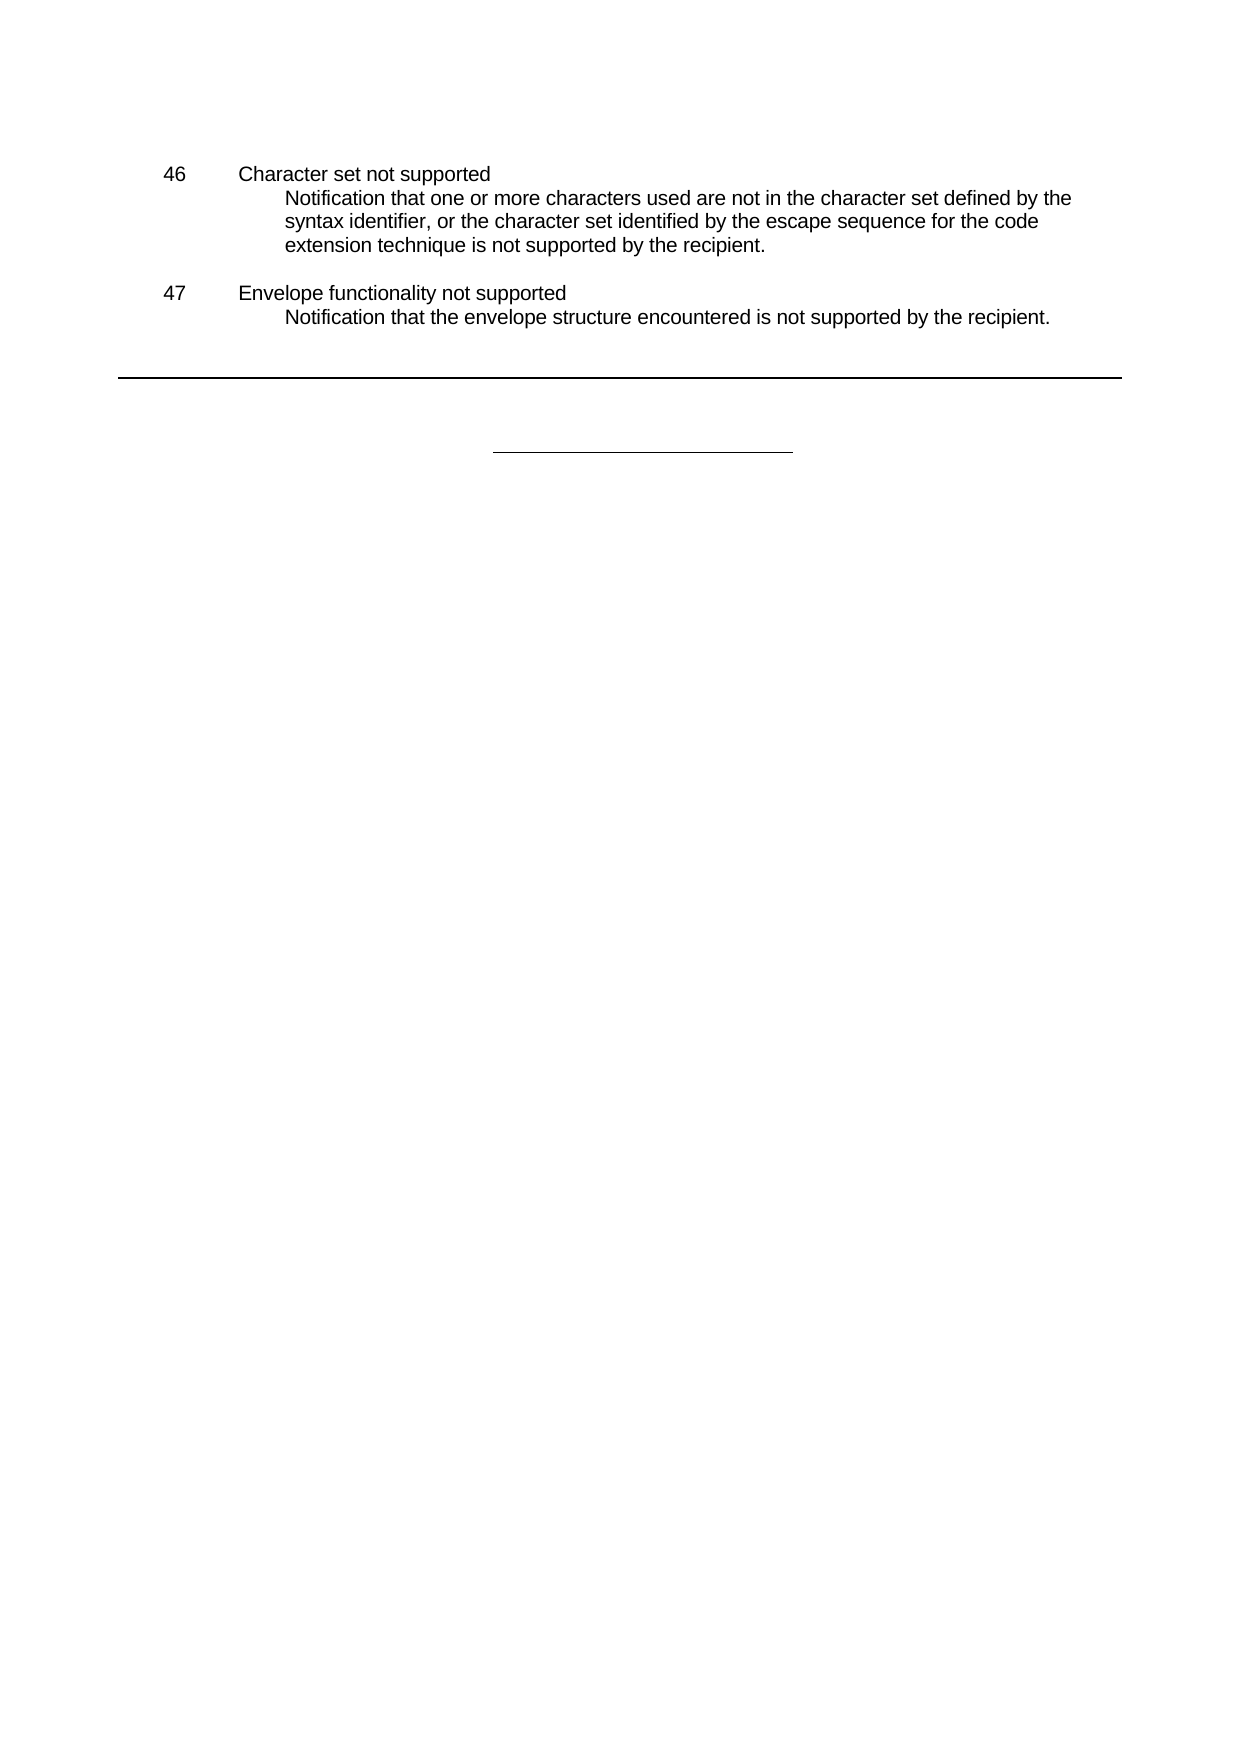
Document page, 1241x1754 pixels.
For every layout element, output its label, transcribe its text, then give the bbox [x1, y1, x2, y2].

table_header [99, 161, 144, 185]
table_cell [99, 305, 144, 353]
table_cell Notification that the envelope structure encountered is not supported by the recipient. [266, 305, 1122, 353]
table_cell [144, 185, 219, 281]
table_cell Envelope functionality not supported [219, 281, 1122, 305]
table_cell [144, 305, 219, 353]
table_cell [99, 185, 144, 281]
table_header Character set not supported [219, 161, 1122, 185]
table_cell [219, 185, 266, 281]
table_cell 47 [144, 281, 219, 305]
table_cell Notification that one or more characters used are not in the character set defined by the syntax identifier, or the character set identified by the escape sequence for the code extension technique is not supported by the recipient. [266, 185, 1122, 281]
table_cell [219, 305, 266, 353]
table_header 46 [144, 161, 219, 185]
table_cell [99, 281, 144, 305]
